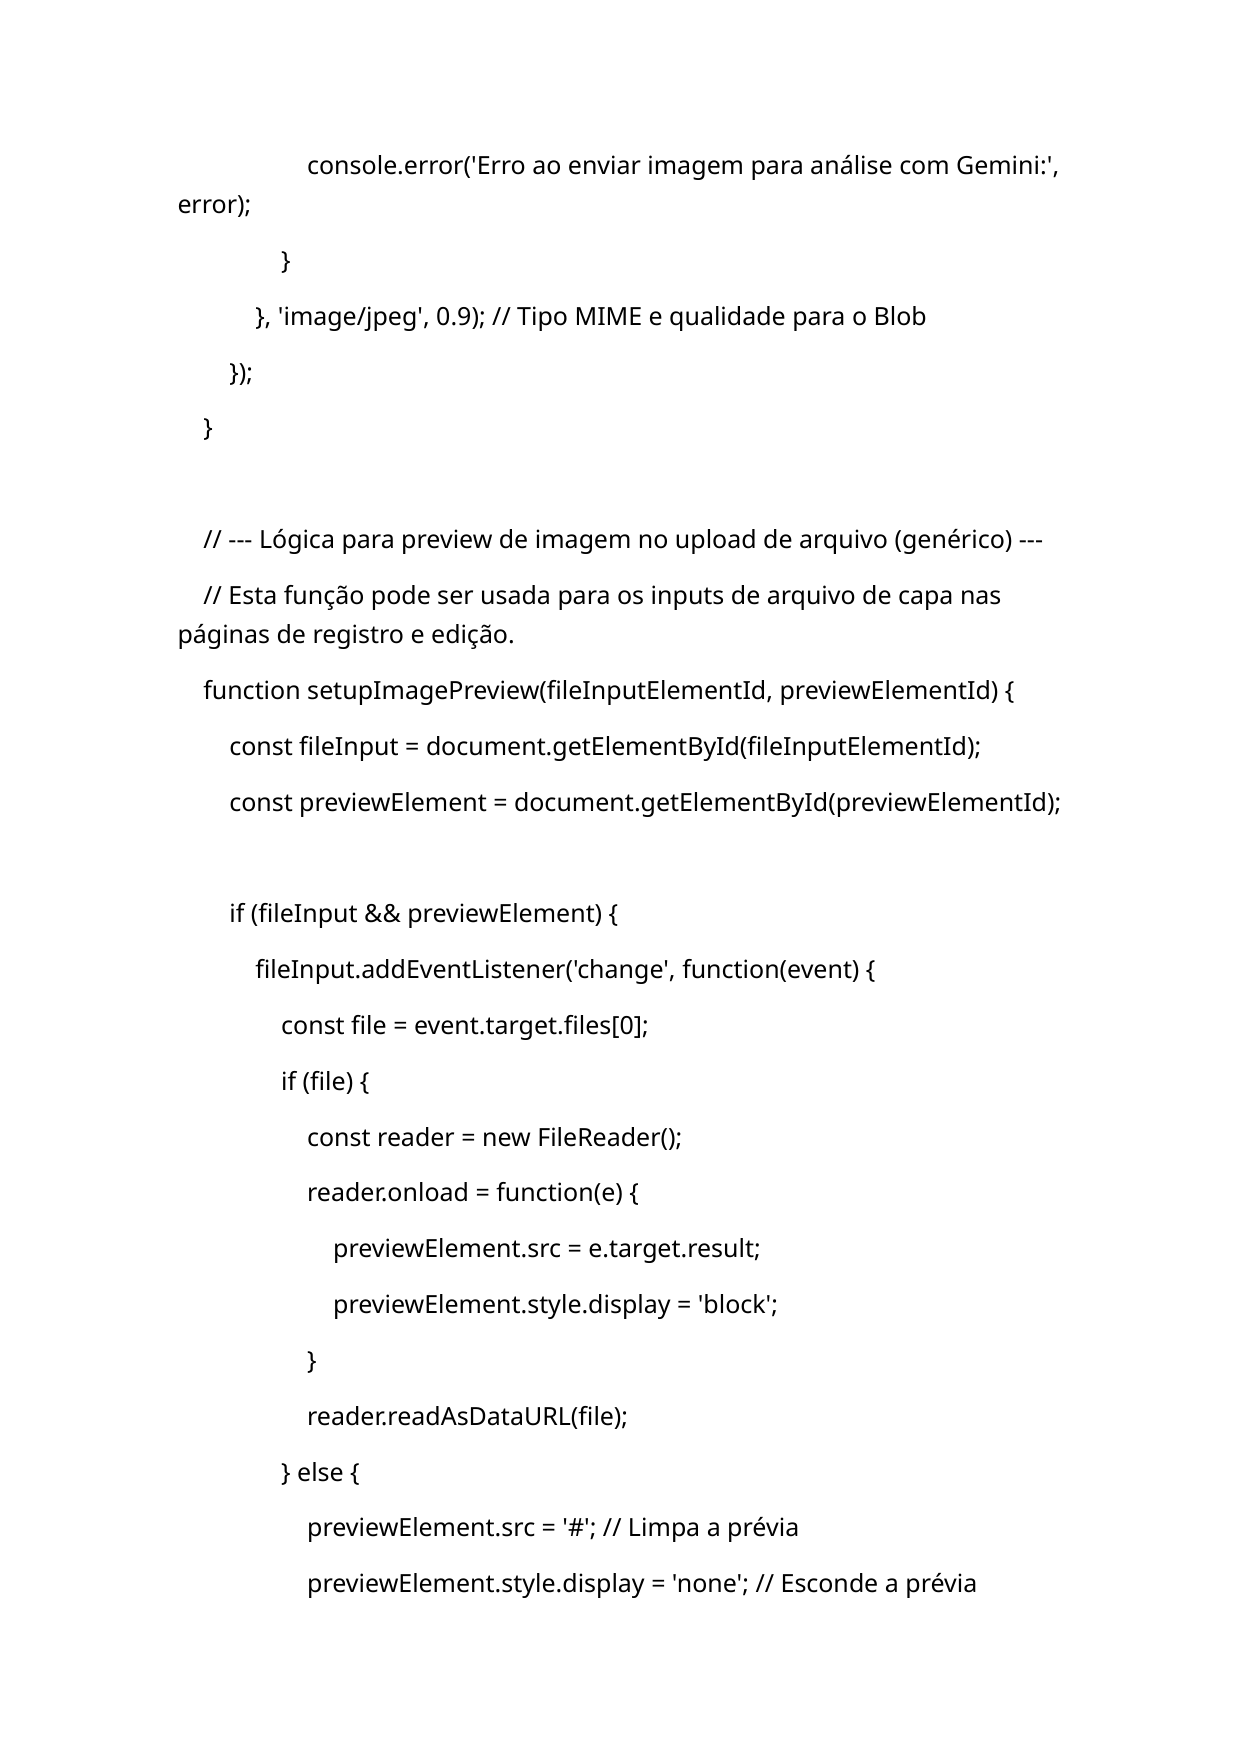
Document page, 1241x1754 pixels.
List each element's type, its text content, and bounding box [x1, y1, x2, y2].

text console.error('Erro ao enviar imagem para análise com Gemini:', error); [177, 148, 1063, 221]
text // --- Lógica para preview de imagem no upload de arquivo (genérico) --- [177, 522, 1063, 556]
text previewElement.style.display = 'none'; // Esconde a prévia [177, 1566, 1063, 1600]
text } else { [177, 1454, 1063, 1488]
text } [177, 1343, 1063, 1377]
text } [177, 410, 1063, 444]
text previewElement.style.display = 'block'; [177, 1287, 1063, 1321]
text const previewElement = document.getElementById(previewElementId); [177, 784, 1063, 818]
text const reader = new FileReader(); [177, 1119, 1063, 1153]
text fileInput.addEventListener('change', function(event) { [177, 952, 1063, 986]
text }); [177, 354, 1063, 388]
text previewElement.src = e.target.result; [177, 1231, 1063, 1265]
text } [177, 243, 1063, 277]
text reader.onload = function(e) { [177, 1175, 1063, 1209]
text reader.readAsDataURL(file); [177, 1398, 1063, 1432]
text const fileInput = document.getElementById(fileInputElementId); [177, 728, 1063, 762]
text }, 'image/jpeg', 0.9); // Tipo MIME e qualidade para o Blob [177, 298, 1063, 332]
text const file = event.target.files[0]; [177, 1008, 1063, 1042]
text if (fileInput && previewElement) { [177, 896, 1063, 930]
text // Esta função pode ser usada para os inputs de arquivo de capa nas páginas de registro e edição. [177, 578, 1063, 651]
text previewElement.src = '#'; // Limpa a prévia [177, 1510, 1063, 1544]
text if (file) { [177, 1063, 1063, 1097]
text function setupImagePreview(fileInputElementId, previewElementId) { [177, 673, 1063, 707]
